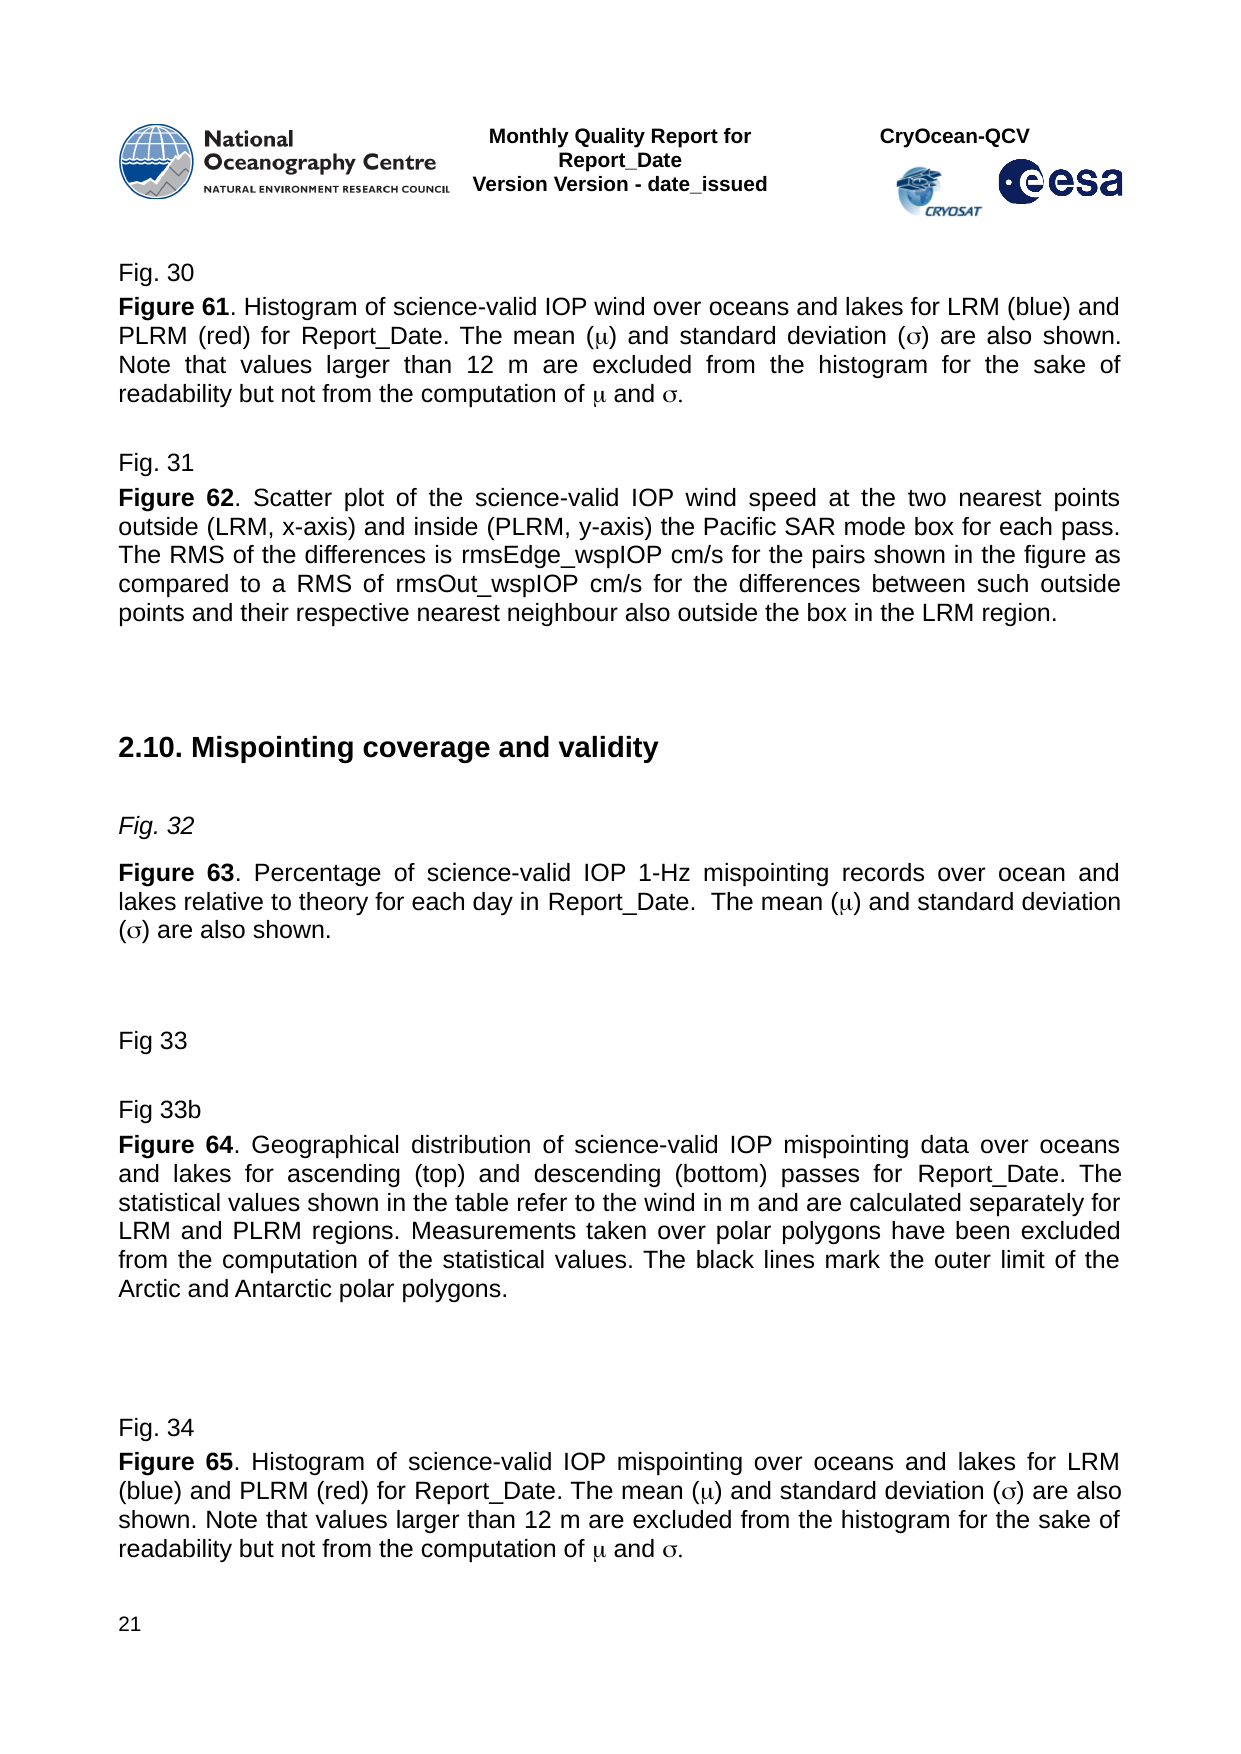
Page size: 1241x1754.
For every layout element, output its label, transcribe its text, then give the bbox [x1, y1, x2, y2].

text Fig. 30 [118, 257, 1122, 286]
text Figure 62. Scatter plot of the science-valid IOP wind speed at the two nearest points outside (LRM, x-axis) and inside (PLRM, y-axis) the Pacific SAR mode box for each pass. The RMS of the differences is rmsEdge_wspIOP cm/s for the pairs shown in the figure as compared to a RMS of rmsOut_wspIOP cm/s for the differences between such outside points and their respective nearest neighbour also outside the box in the LRM region. [118, 483, 1122, 626]
text 2.10. Mispointing coverage and validity [118, 731, 1122, 764]
text Fig. 34 [118, 1412, 1122, 1441]
text Figure 63. Percentage of science-valid IOP 1-Hz mispointing records over ocean and lakes relative to theory for each day in Report_Date. The mean (μ) and standard deviation (σ) are also shown. [118, 858, 1122, 944]
text Fig. 32 [118, 811, 1122, 840]
text Figure 64. Geographical distribution of science-valid IOP mispointing data over oceans and lakes for ascending (top) and descending (bottom) passes for Report_Date. The statistical values shown in the table refer to the wind in m and are calculated separately for LRM and PLRM regions. Measurements taken over polar polygons have been excluded from the computation of the statistical values. The black lines mark the outer limit of the Arctic and Antarctic polar polygons. [118, 1130, 1122, 1302]
picture [876, 159, 1123, 224]
text Fig 33 [118, 1026, 1122, 1055]
text Figure 61. Histogram of science-valid IOP wind over oceans and lakes for LRM (blue) and PLRM (red) for Report_Date. The mean (μ) and standard deviation (σ) are also shown. Note that values larger than 12 m are excluded from the histogram for the sake of readability but not from the computation of μ and σ. [118, 292, 1122, 407]
text Fig 33b [118, 1095, 1122, 1124]
text Fig. 31 [118, 448, 1122, 477]
text Figure 65. Histogram of science-valid IOP mispointing over oceans and lakes for LRM (blue) and PLRM (red) for Report_Date. The mean (μ) and standard deviation (σ) are also shown. Note that values larger than 12 m are excluded from the histogram for the sake of readability but not from the computation of μ and σ. [118, 1447, 1122, 1562]
